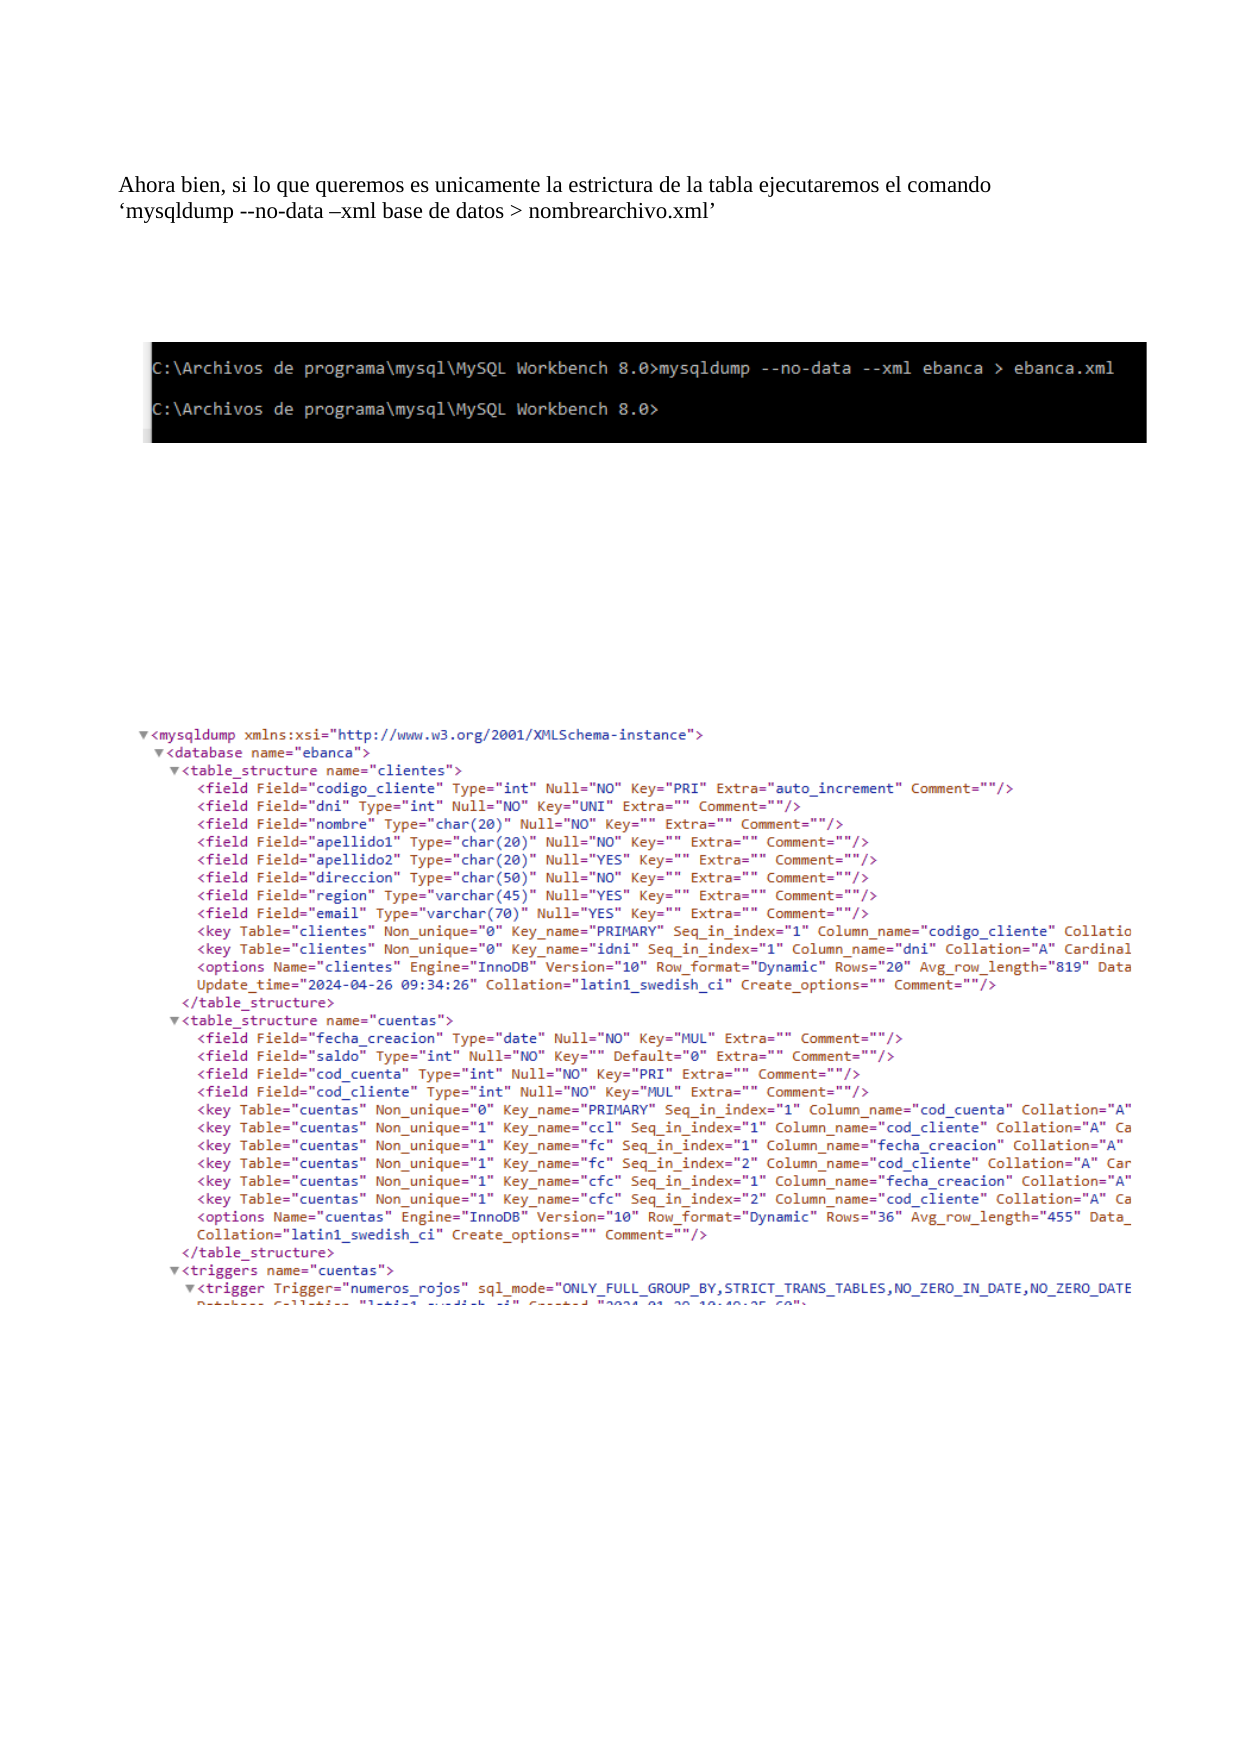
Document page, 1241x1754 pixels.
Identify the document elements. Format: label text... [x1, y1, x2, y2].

text ‘mysqldump --no-data –xml base de datos > nombrearchivo.xml’ [118, 197, 1122, 223]
picture [127, 723, 1132, 1305]
picture [142, 342, 1147, 443]
text Ahora bien, si lo que queremos es unicamente la estrictura de la tabla ejecutaremos el comando [118, 171, 1122, 197]
